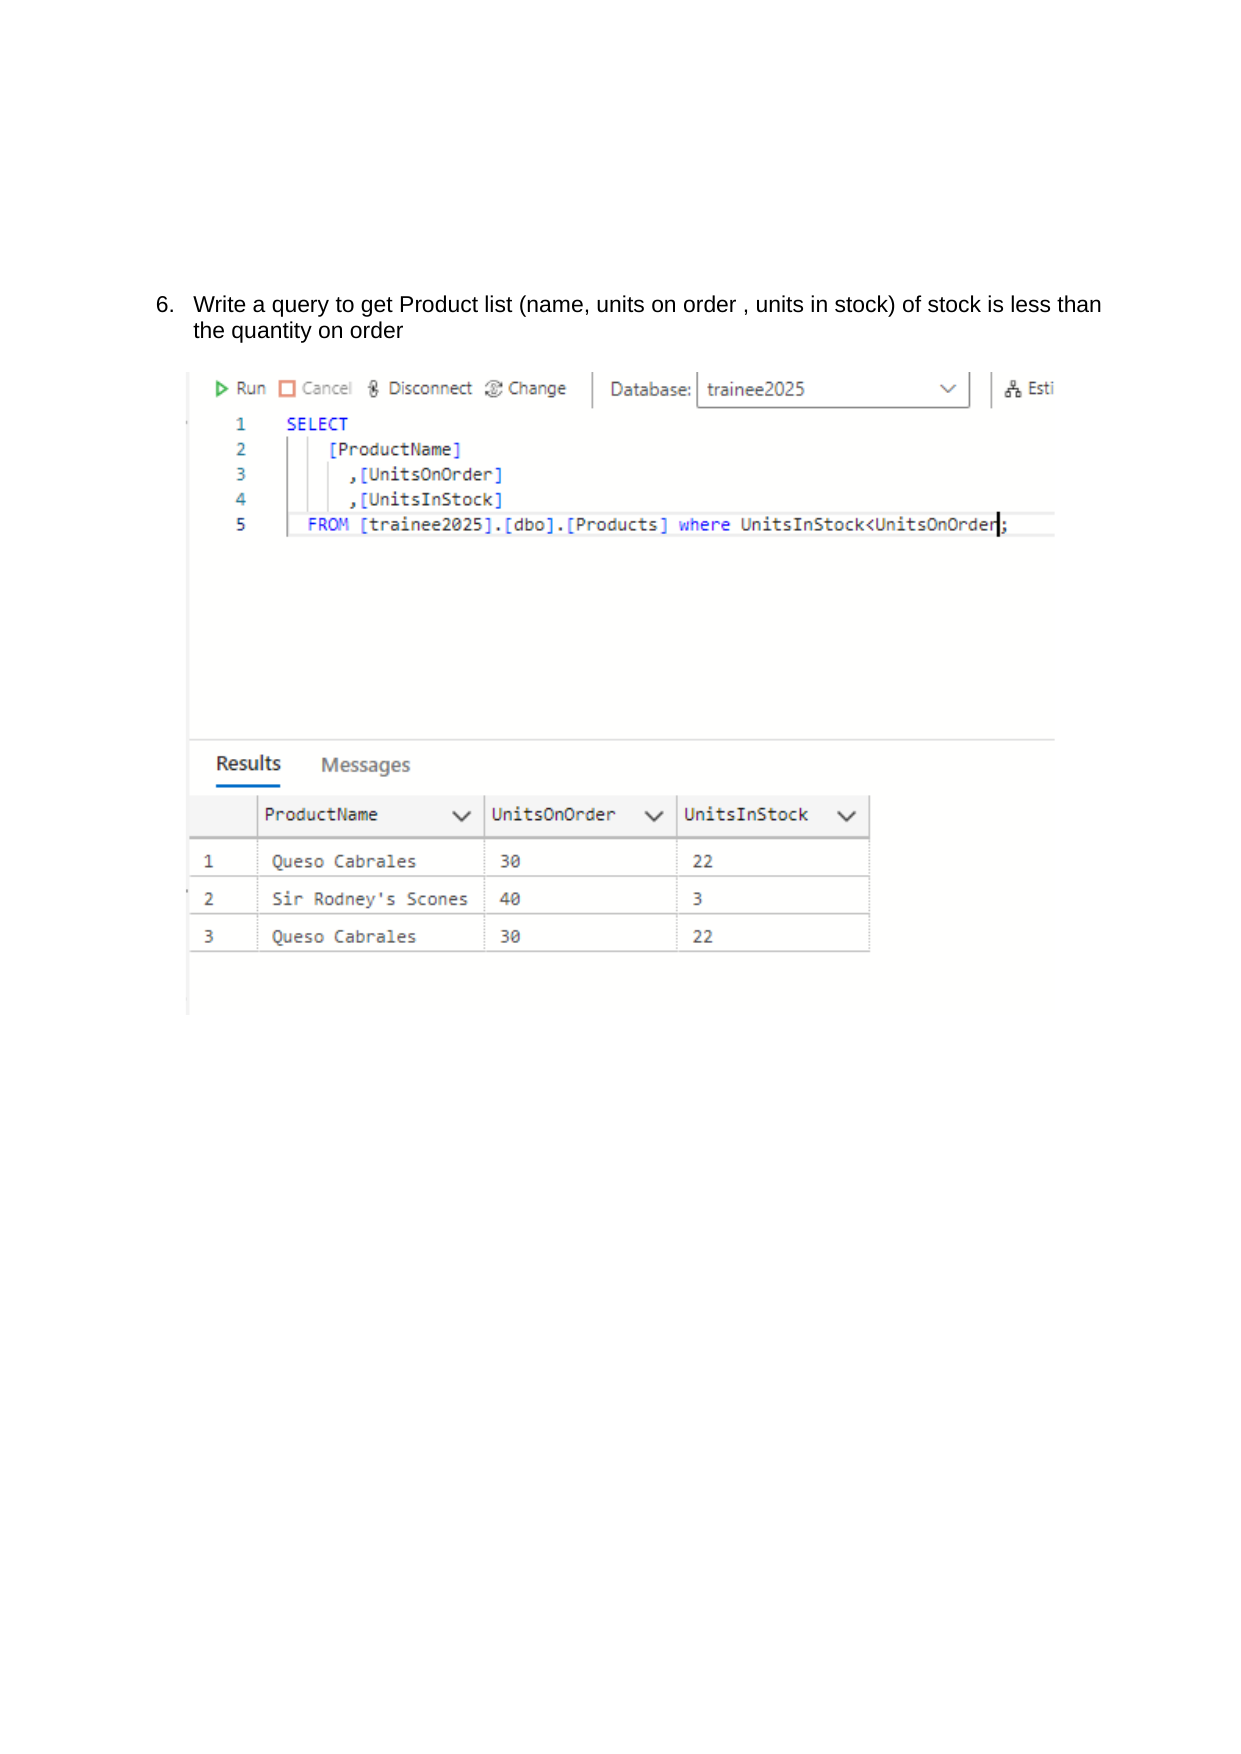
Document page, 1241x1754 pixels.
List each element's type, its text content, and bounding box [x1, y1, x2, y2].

picture [185, 372, 1055, 1015]
list Write a query to get Product list (name, units on order , units in stock) of stock is less than the quantity on order [156, 291, 1122, 343]
